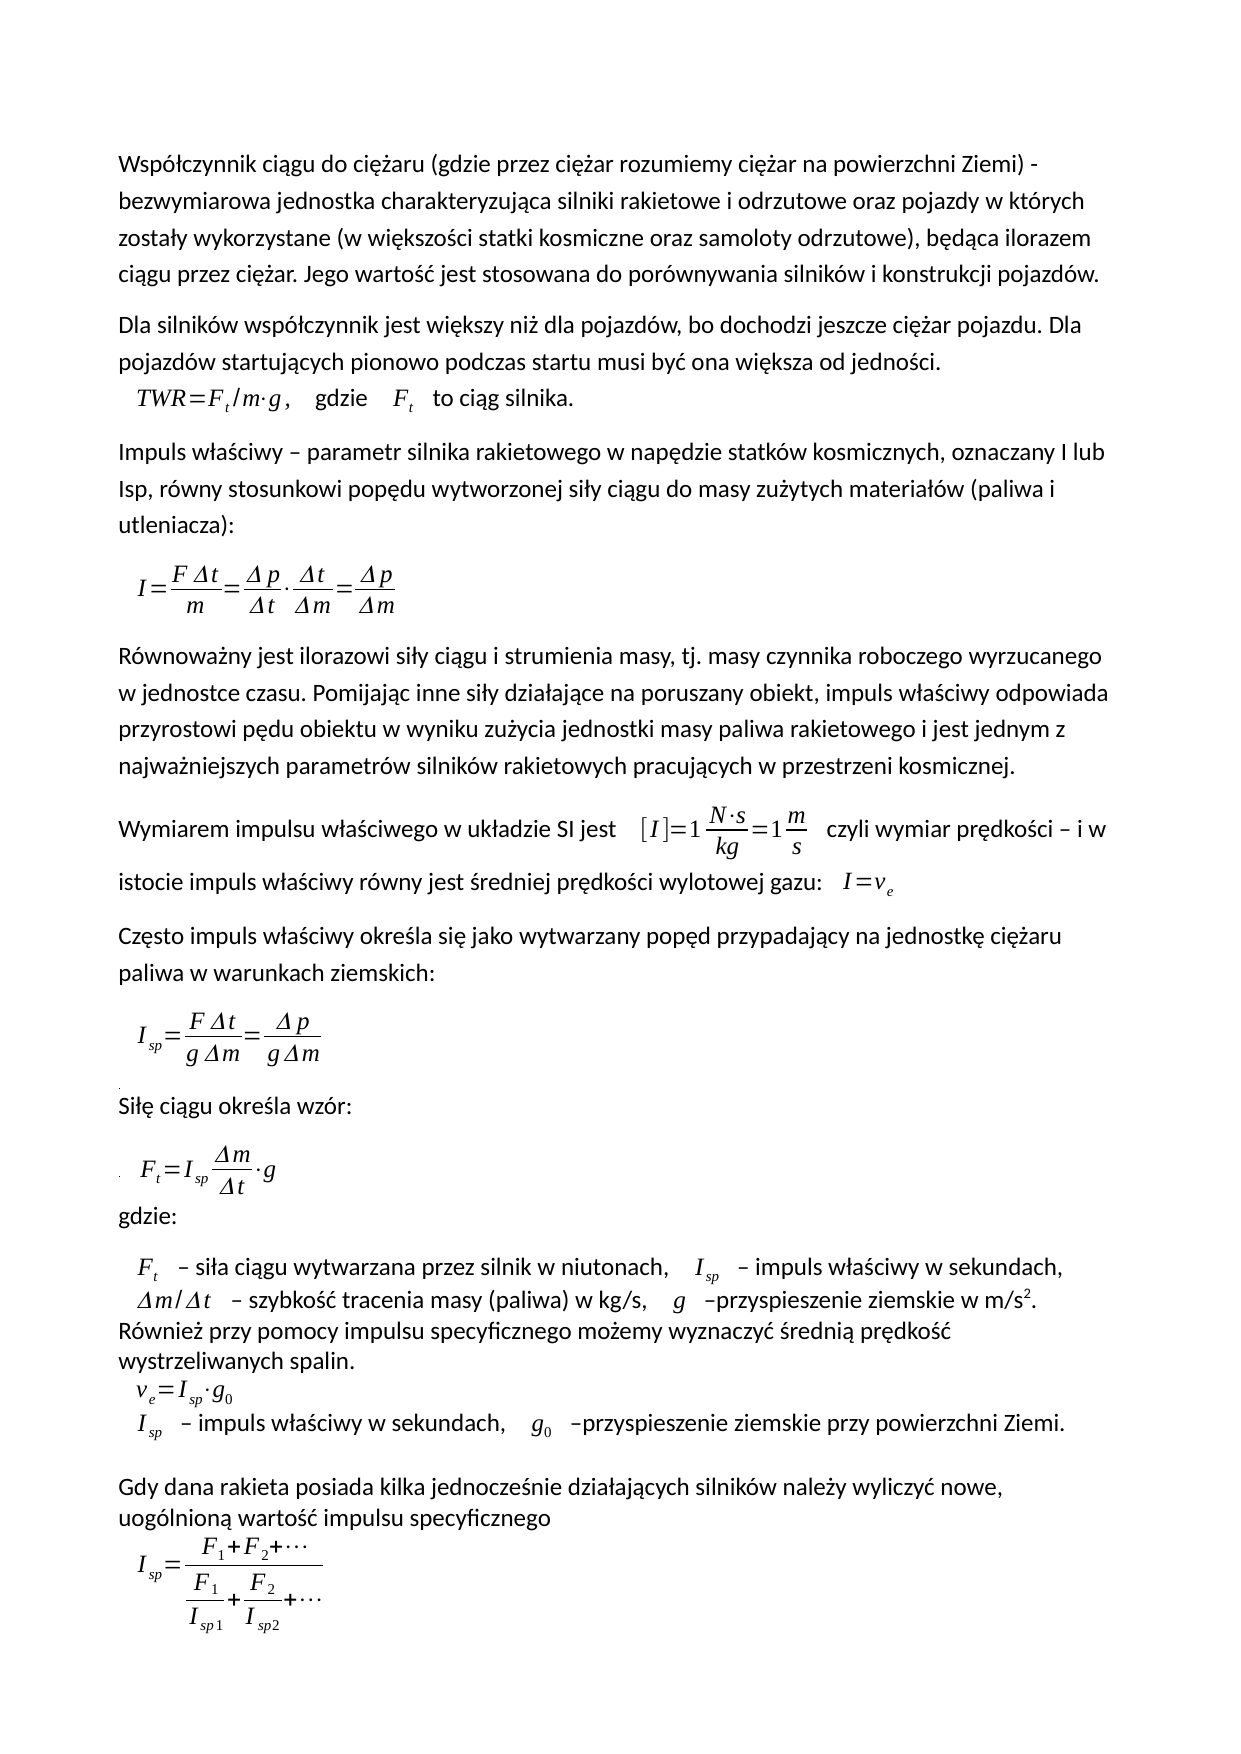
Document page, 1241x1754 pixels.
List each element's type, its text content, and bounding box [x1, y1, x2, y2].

text Współczynnik ciągu do ciężaru (gdzie przez ciężar rozumiemy ciężar na powierzchni Ziemi) - bezwymiarowa jednostka charakteryzująca silniki rakietowe i odrzutowe oraz pojazdy w których zostały wykorzystane (w większości statki kosmiczne oraz samoloty odrzutowe), będąca ilorazem ciągu przez ciężar. Jego wartość jest stosowana do porównywania silników i konstrukcji pojazdów. [118, 149, 1122, 289]
text Dla silników współczynnik jest większy niż dla pojazdów, bo dochodzi jeszcze ciężar pojazdu. Dla pojazdów startujących pionowo podczas startu musi być ona większa od jedności. gdzie to ciąg silnika. [118, 309, 1122, 416]
list – siła ciągu wytwarzana przez silnik w niutonach, – impuls właściwy w sekundach, [118, 1251, 1122, 1284]
text Często impuls właściwy określa się jako wytwarzany popęd przypadający na jednostkę ciężaru paliwa w warunkach ziemskich: [118, 920, 1122, 987]
text Impuls właściwy – parametr silnika rakietowego w napędzie statków kosmicznych, oznaczany I lub Isp, równy stosunkowi popędu wytworzonej siły ciągu do masy zużytych materiałów (paliwa i utleniacza): [118, 437, 1122, 540]
list – impuls właściwy w sekundach, –przyspieszenie ziemskie przy powierzchni Ziemi. [118, 1407, 1122, 1441]
list – szybkość tracenia masy (paliwa) w kg/s, –przyspieszenie ziemskie w m/s2. [118, 1284, 1122, 1315]
text gdzie: [118, 1200, 1122, 1231]
text Siłę ciągu określa wzór: [118, 1090, 1122, 1120]
list Gdy dana rakieta posiada kilka jednocześnie działających silników należy wyliczyć nowe, uogólnioną wartość impulsu specyficznego [118, 1471, 1122, 1532]
list Również przy pomocy impulsu specyficznego możemy wyznaczyć średnią prędkość wystrzeliwanych spalin. [118, 1315, 1122, 1376]
text Wymiarem impulsu właściwego w układzie SI jest czyli wymiar prędkości – i w istocie impuls właściwy równy jest średniej prędkości wylotowej gazu: [118, 801, 1122, 899]
text Równoważny jest ilorazowi siły ciągu i strumienia masy, tj. masy czynnika roboczego wyrzucanego w jednostce czasu. Pomijając inne siły działające na poruszany obiekt, impuls właściwy odpowiada przyrostowi pędu obiektu w wyniku zużycia jednostki masy paliwa rakietowego i jest jednym z najważniejszych parametrów silników rakietowych pracujących w przestrzeni kosmicznej. [118, 640, 1122, 781]
